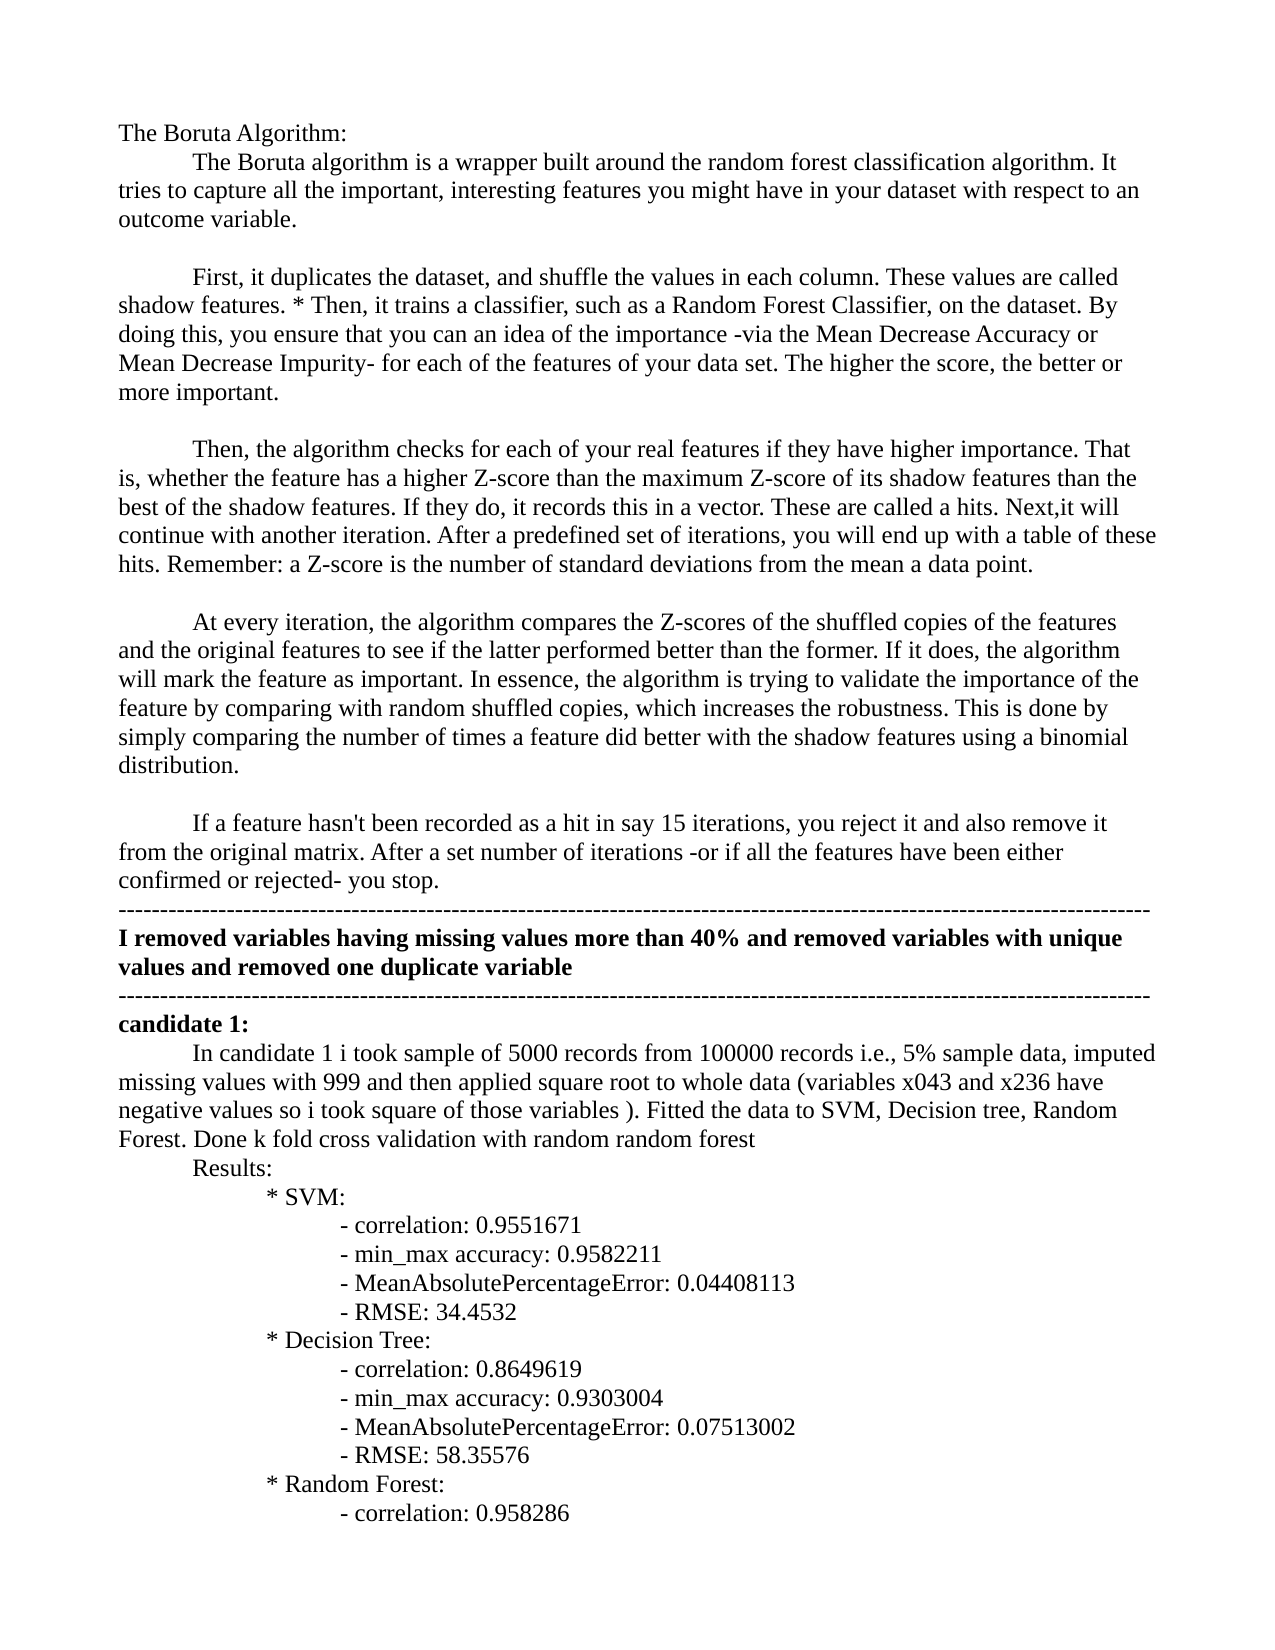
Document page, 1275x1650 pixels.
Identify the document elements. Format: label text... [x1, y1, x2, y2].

text The Boruta Algorithm: The Boruta algorithm is a wrapper built around the random forest classification algorithm. It tries to capture all the important, interesting features you might have in your dataset with respect to an outcome variable. First, it duplicates the dataset, and shuffle the values in each column. These values are called shadow features. * Then, it trains a classifier, such as a Random Forest Classifier, on the dataset. By doing this, you ensure that you can an idea of the importance -via the Mean Decrease Accuracy or Mean Decrease Impurity- for each of the features of your data set. The higher the score, the better or more important. Then, the algorithm checks for each of your real features if they have higher importance. That is, whether the feature has a higher Z-score than the maximum Z-score of its shadow features than the best of the shadow features. If they do, it records this in a vector. These are called a hits. Next,it will continue with another iteration. After a predefined set of iterations, you will end up with a table of these hits. Remember: a Z-score is the number of standard deviations from the mean a data point. At every iteration, the algorithm compares the Z-scores of the shuffled copies of the features and the original features to see if the latter performed better than the former. If it does, the algorithm will mark the feature as important. In essence, the algorithm is trying to validate the importance of the feature by comparing with random shuffled copies, which increases the robustness. This is done by simply comparing the number of times a feature did better with the shadow features using a binomial distribution. If a feature hasn't been recorded as a hit in say 15 iterations, you reject it and also remove it from the original matrix. After a set number of iterations -or if all the features have been either confirmed or rejected- you stop. ---------------------------------------------------------------------------------------------------------------------------- I removed variables having missing values more than 40% and removed variables with unique values and removed one duplicate variable ---------------------------------------------------------------------------------------------------------------------------- candidate 1: In candidate 1 i took sample of 5000 records from 100000 records i.e., 5% sample data, imputed missing values with 999 and then applied square root to whole data (variables x043 and x236 have negative values so i took square of those variables ). Fitted the data to SVM, Decision tree, Random Forest. Done k fold cross validation with random random forest Results: * SVM: - correlation: 0.9551671 - min_max accuracy: 0.9582211 - MeanAbsolutePercentageError: 0.04408113 - RMSE: 34.4532 * Decision Tree: - correlation: 0.8649619 - min_max accuracy: 0.9303004 - MeanAbsolutePercentageError: 0.07513002 - RMSE: 58.35576 * Random Forest: - correlation: 0.958286 [118, 118, 1157, 1527]
